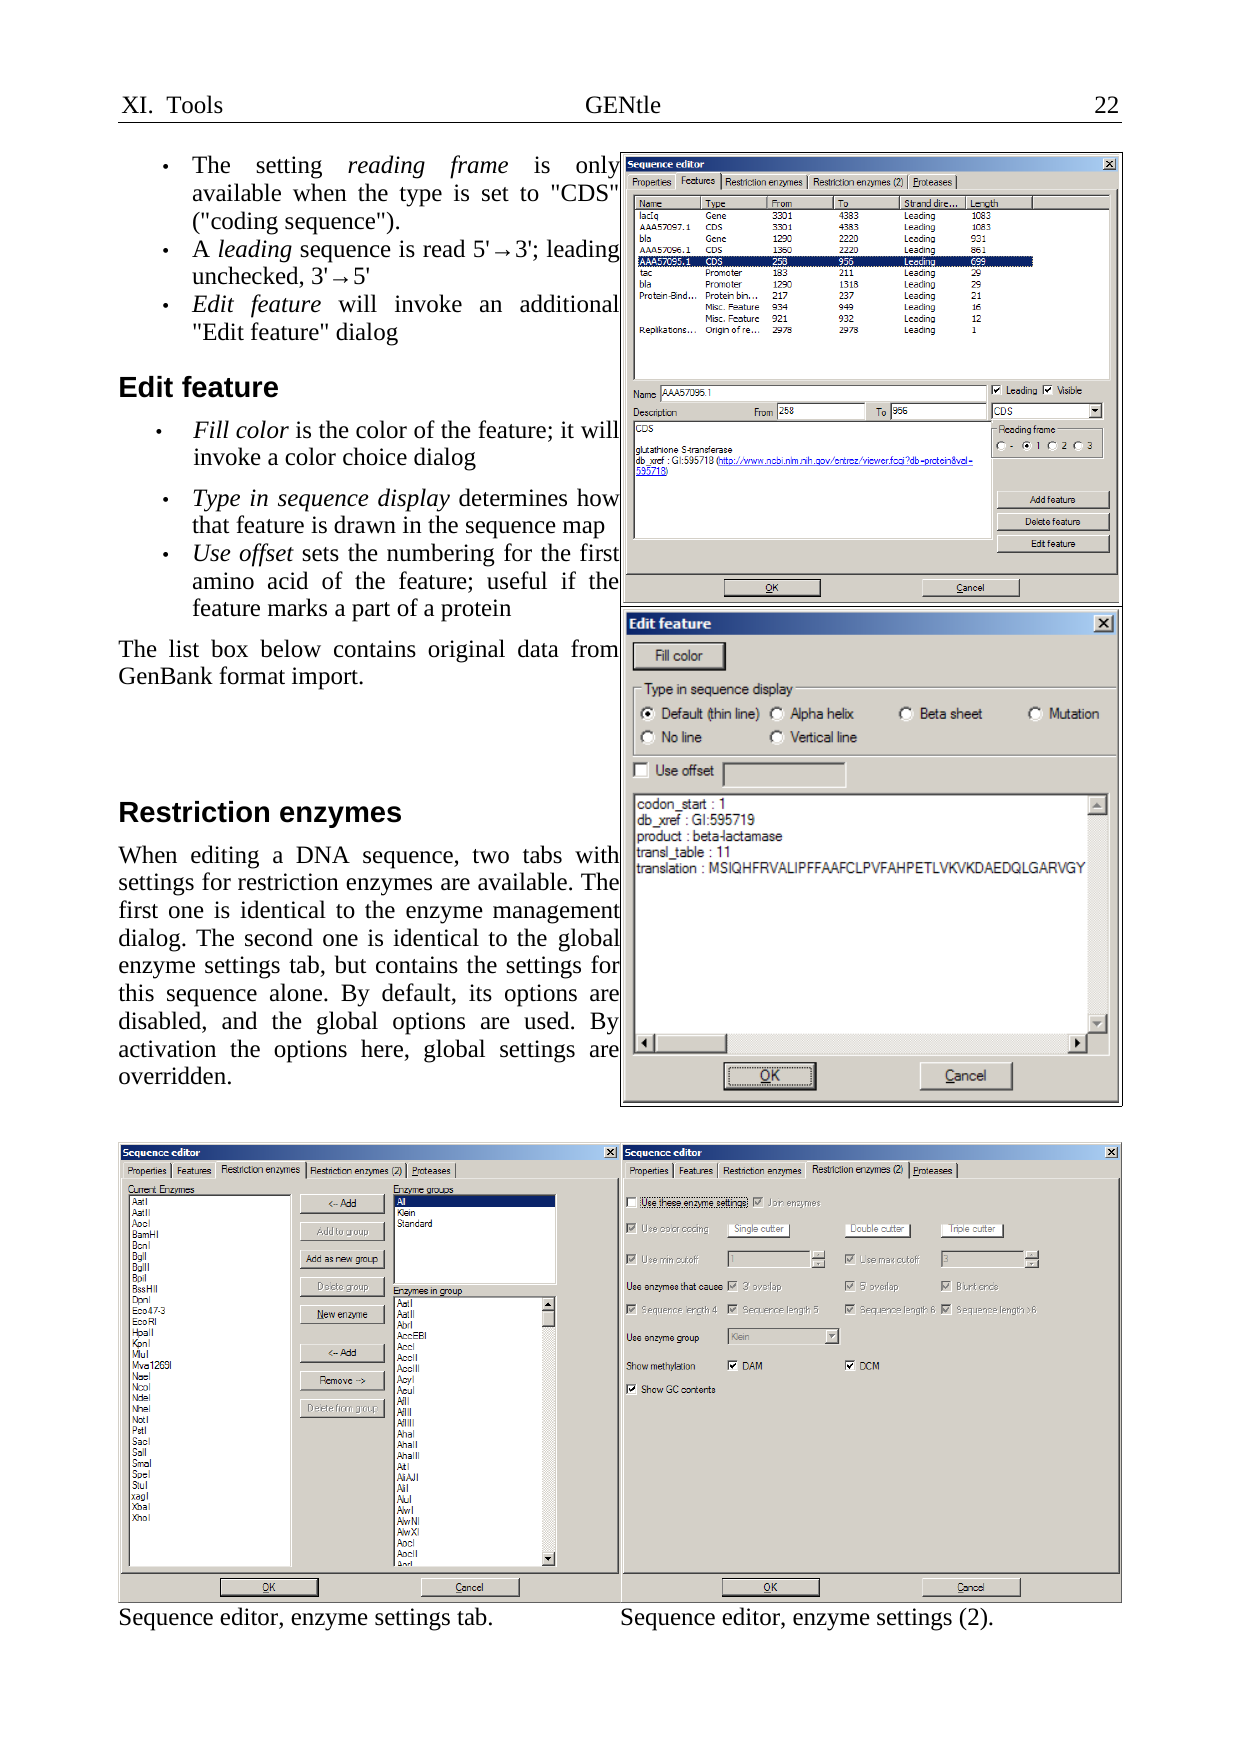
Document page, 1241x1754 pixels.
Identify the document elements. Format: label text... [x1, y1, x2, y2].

table_header Sequence editor, enzyme settings (2). [620, 1603, 1122, 1631]
text The list box below contains original data from GenBank format import. [118, 635, 620, 690]
picture [623, 154, 1119, 603]
picture [623, 609, 1119, 1103]
text When editing a DNA sequence, two tabs with settings for restriction enzymes are available. The first one is identical to the enzyme management dialog. The second one is identical to the global enzyme settings tab, but contains the settings for this sequence alone. By default, its options are disabled, and the global options are used. By activation the options here, global settings are overridden. [118, 841, 620, 1090]
list The setting reading frame is only available when the type is set to "CDS" ("coding sequence"). [162, 152, 620, 235]
text [621, 153, 1122, 606]
list Edit feature will invoke an additional "Edit feature" dialog [162, 290, 620, 346]
list A leading sequence is read 5'→3'; leading unchecked, 3'→5' [162, 235, 620, 290]
list Use offset sets the numbering for the first amino acid of the feature; useful if the feature marks a part of a protein [162, 539, 620, 622]
picture [118, 1142, 1122, 1603]
subtitle Restriction enzymes [118, 796, 620, 828]
list [621, 607, 1122, 1106]
list Fill color is the color of the feature; it will invoke a color choice dialog [156, 416, 620, 471]
table_header Sequence editor, enzyme settings tab. [118, 1603, 620, 1631]
subtitle Edit feature [118, 371, 620, 403]
list Type in sequence display determines how that feature is drawn in the sequence map [162, 484, 620, 539]
